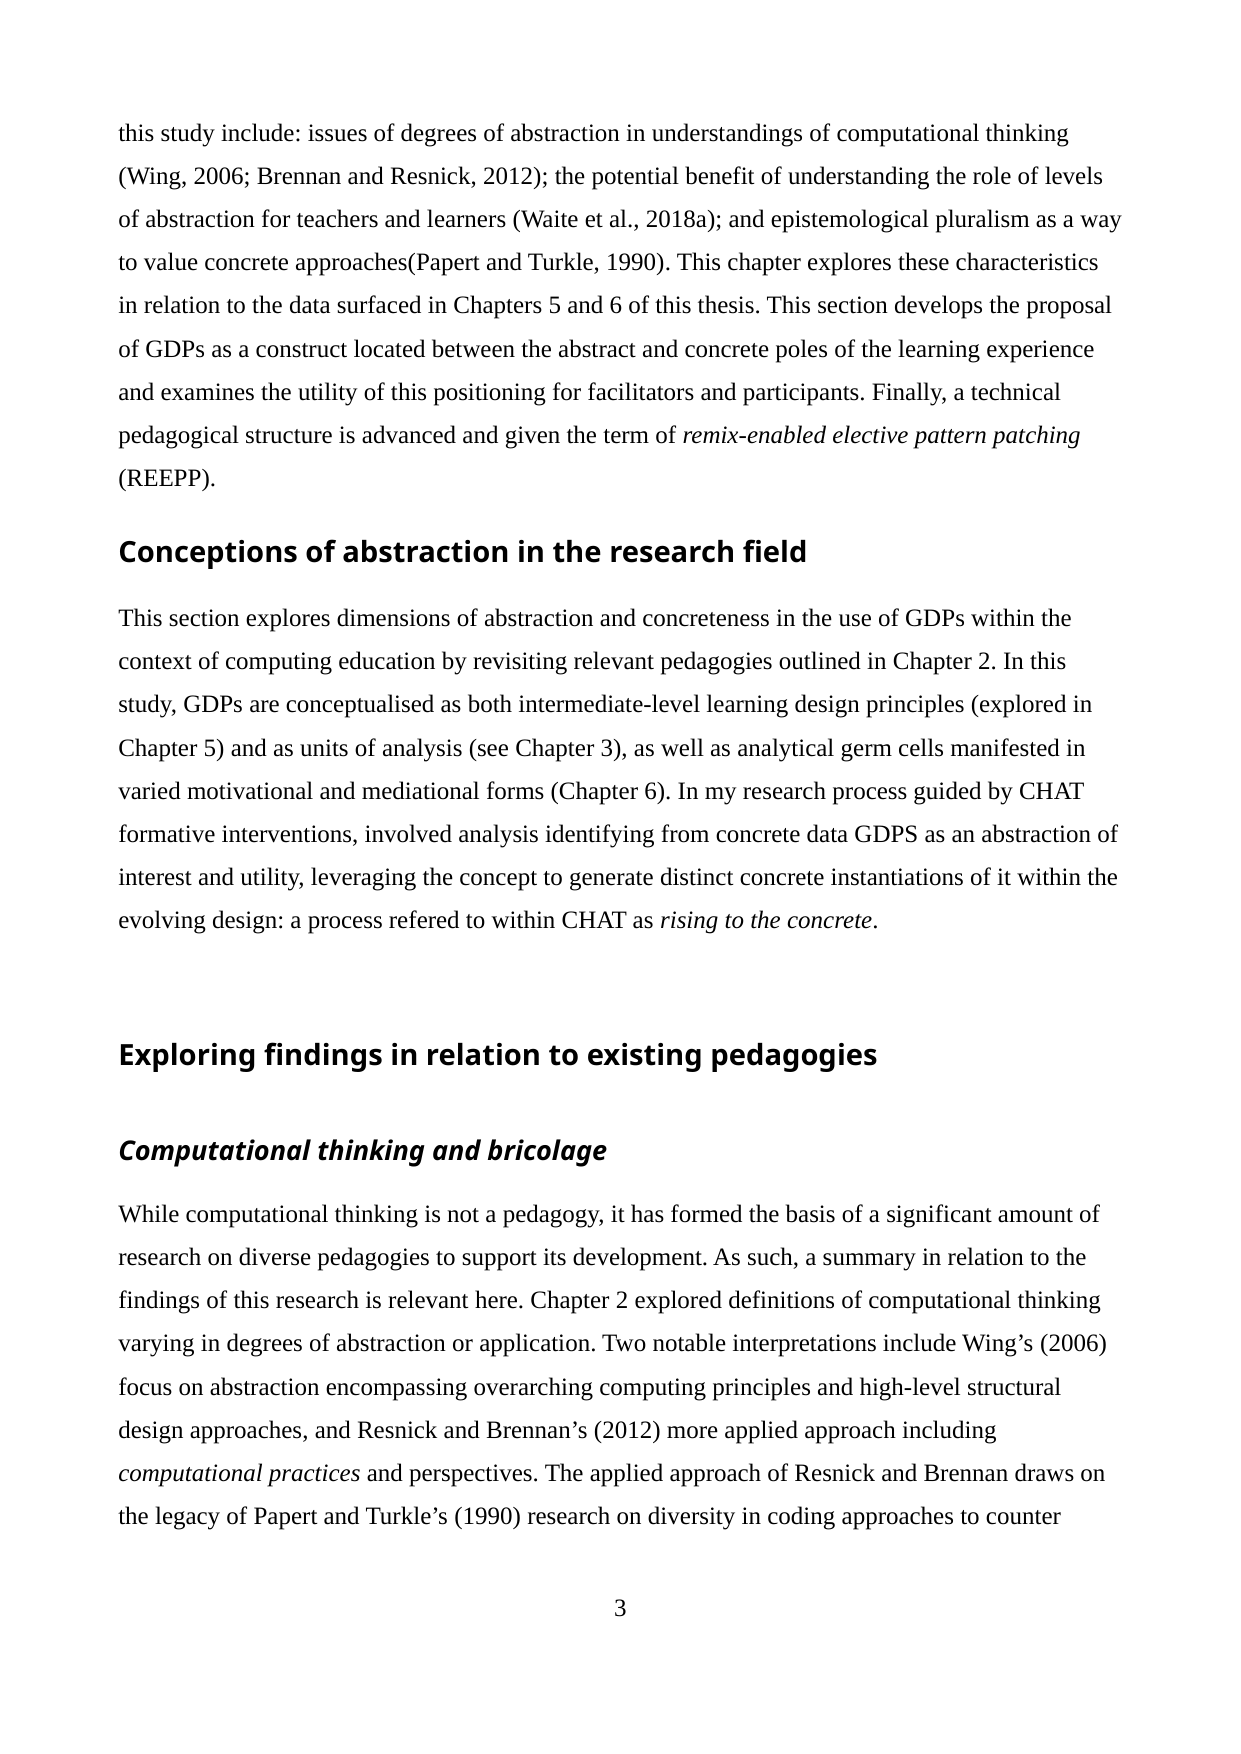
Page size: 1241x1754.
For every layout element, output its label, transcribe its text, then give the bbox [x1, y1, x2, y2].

text this study include: issues of degrees of abstraction in understandings of computational thinking (Wing, 2006; Brennan and Resnick, 2012); the potential benefit of understanding the role of levels of abstraction for teachers and learners (Waite et al., 2018a); and epistemological pluralism as a way to value concrete approaches(Papert and Turkle, 1990). This chapter explores these characteristics in relation to the data surfaced in Chapters 5 and 6 of this thesis. This section develops the proposal of GDPs as a construct located between the abstract and concrete poles of the learning experience and examines the utility of this positioning for facilitators and participants. Finally, a technical pedagogical structure is advanced and given the term of remix-enabled elective pattern patching (REEPP). [118, 118, 1122, 492]
text This section explores dimensions of abstraction and concreteness in the use of GDPs within the context of computing education by revisiting relevant pedagogies outlined in Chapter 2. In this study, GDPs are conceptualised as both intermediate-level learning design principles (explored in Chapter 5) and as units of analysis (see Chapter 3), as well as analytical germ cells manifested in varied motivational and mediational forms (Chapter 6). In my research process guided by CHAT formative interventions, involved analysis identifying from concrete data GDPS as an abstraction of interest and utility, leveraging the concept to generate distinct concrete instantiations of it within the evolving design: a process refered to within CHAT as rising to the concrete. [118, 603, 1122, 934]
subtitle Conceptions of abstraction in the research field [118, 531, 1122, 571]
subtitle Computational thinking and bricolage [118, 1131, 1122, 1168]
text While computational thinking is not a pedagogy, it has formed the basis of a significant amount of research on diverse pedagogies to support its development. As such, a summary in relation to the findings of this research is relevant here. Chapter 2 explored definitions of computational thinking varying in degrees of abstraction or application. Two notable interpretations include Wing’s (2006) focus on abstraction encompassing overarching computing principles and high-level structural design approaches, and Resnick and Brennan’s (2012) more applied approach including computational practices and perspectives. The applied approach of Resnick and Brennan draws on the legacy of Papert and Turkle’s (1990) research on diversity in coding approaches to counter [118, 1199, 1122, 1530]
subtitle Exploring findings in relation to existing pedagogies [118, 1034, 1122, 1074]
